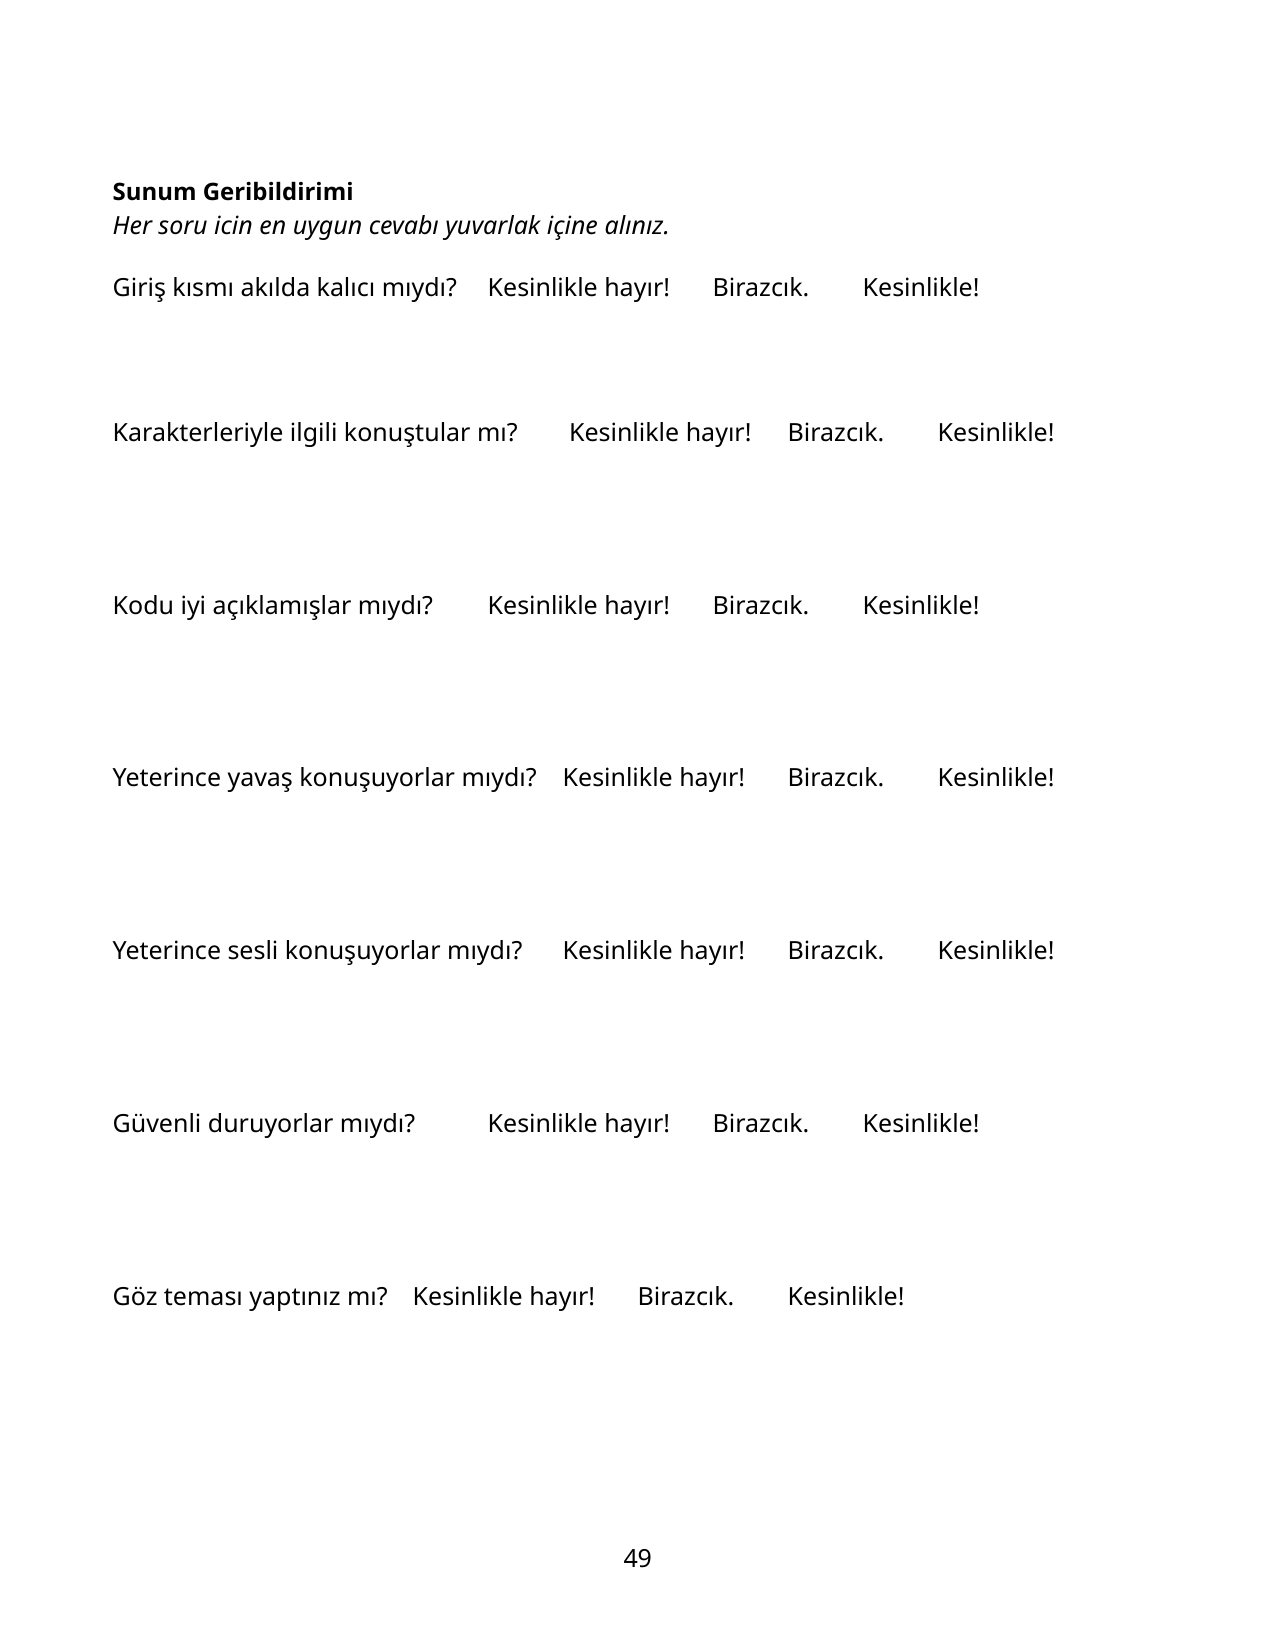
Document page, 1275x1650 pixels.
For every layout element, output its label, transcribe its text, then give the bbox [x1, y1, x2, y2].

text Güvenli duruyorlar mıydı? Kesinlikle hayır! Birazcık. Kesinlikle! [112, 1106, 1162, 1140]
text Giriş kısmı akılda kalıcı mıydı? Kesinlikle hayır! Birazcık. Kesinlikle! [112, 270, 1162, 304]
text Göz teması yaptınız mı? Kesinlikle hayır! Birazcık. Kesinlikle! [112, 1278, 1162, 1313]
text Yeterince yavaş konuşuyorlar mıydı? Kesinlikle hayır! Birazcık. Kesinlikle! [112, 760, 1162, 794]
text Kodu iyi açıklamışlar mıydı? Kesinlikle hayır! Birazcık. Kesinlikle! [112, 587, 1162, 621]
text Karakterleriyle ilgili konuştular mı? Kesinlikle hayır! Birazcık. Kesinlikle! [112, 414, 1162, 448]
text Sunum Geribildirimi [112, 175, 1162, 208]
text Yeterince sesli konuşuyorlar mıydı? Kesinlikle hayır! Birazcık. Kesinlikle! [112, 933, 1162, 967]
text Her soru icin en uygun cevabı yuvarlak içine alınız. [112, 208, 1162, 242]
